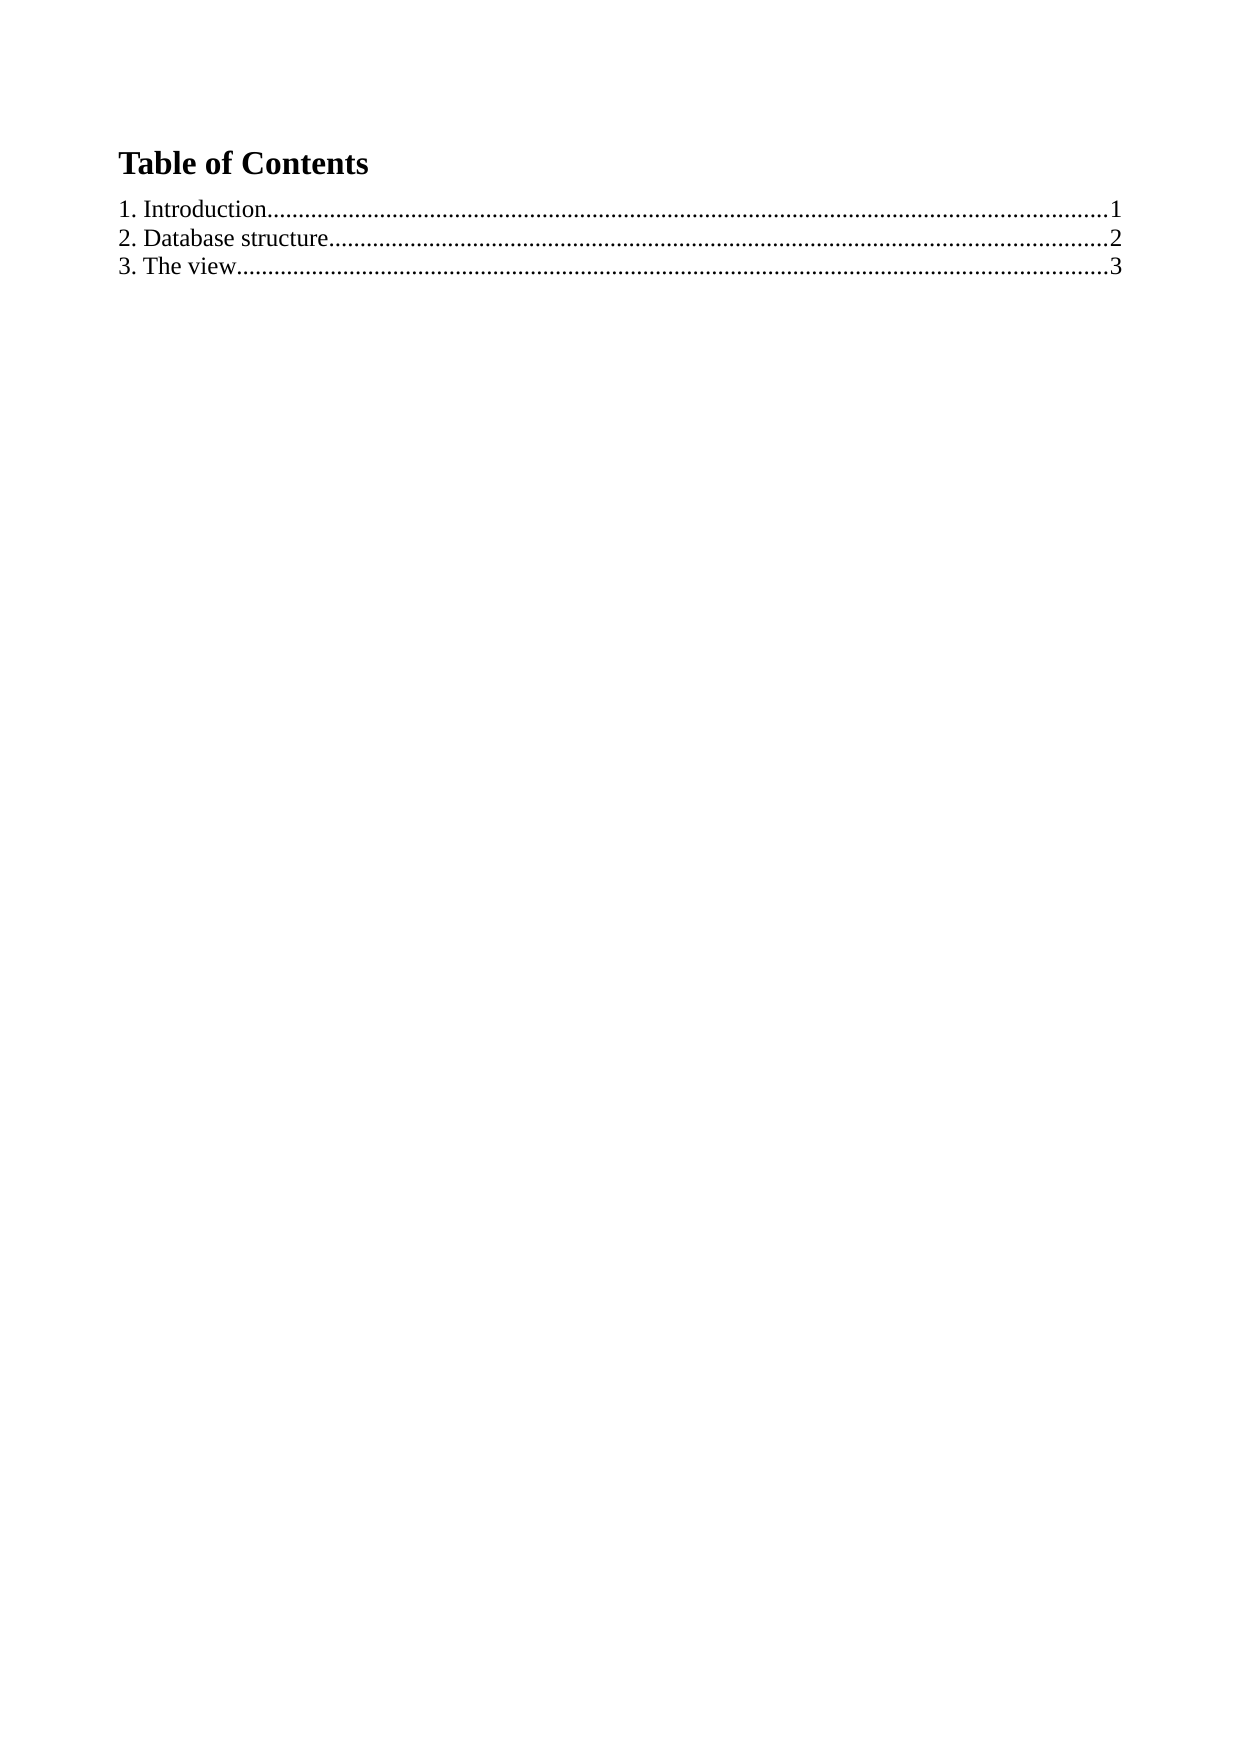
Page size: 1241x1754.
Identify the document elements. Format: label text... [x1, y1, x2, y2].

subtitle Table of Contents [118, 143, 1122, 181]
text 1. Introduction 1 [118, 194, 1122, 223]
text 2. Database structure 2 [118, 223, 1122, 251]
text 3. The view 3 [118, 251, 1122, 280]
